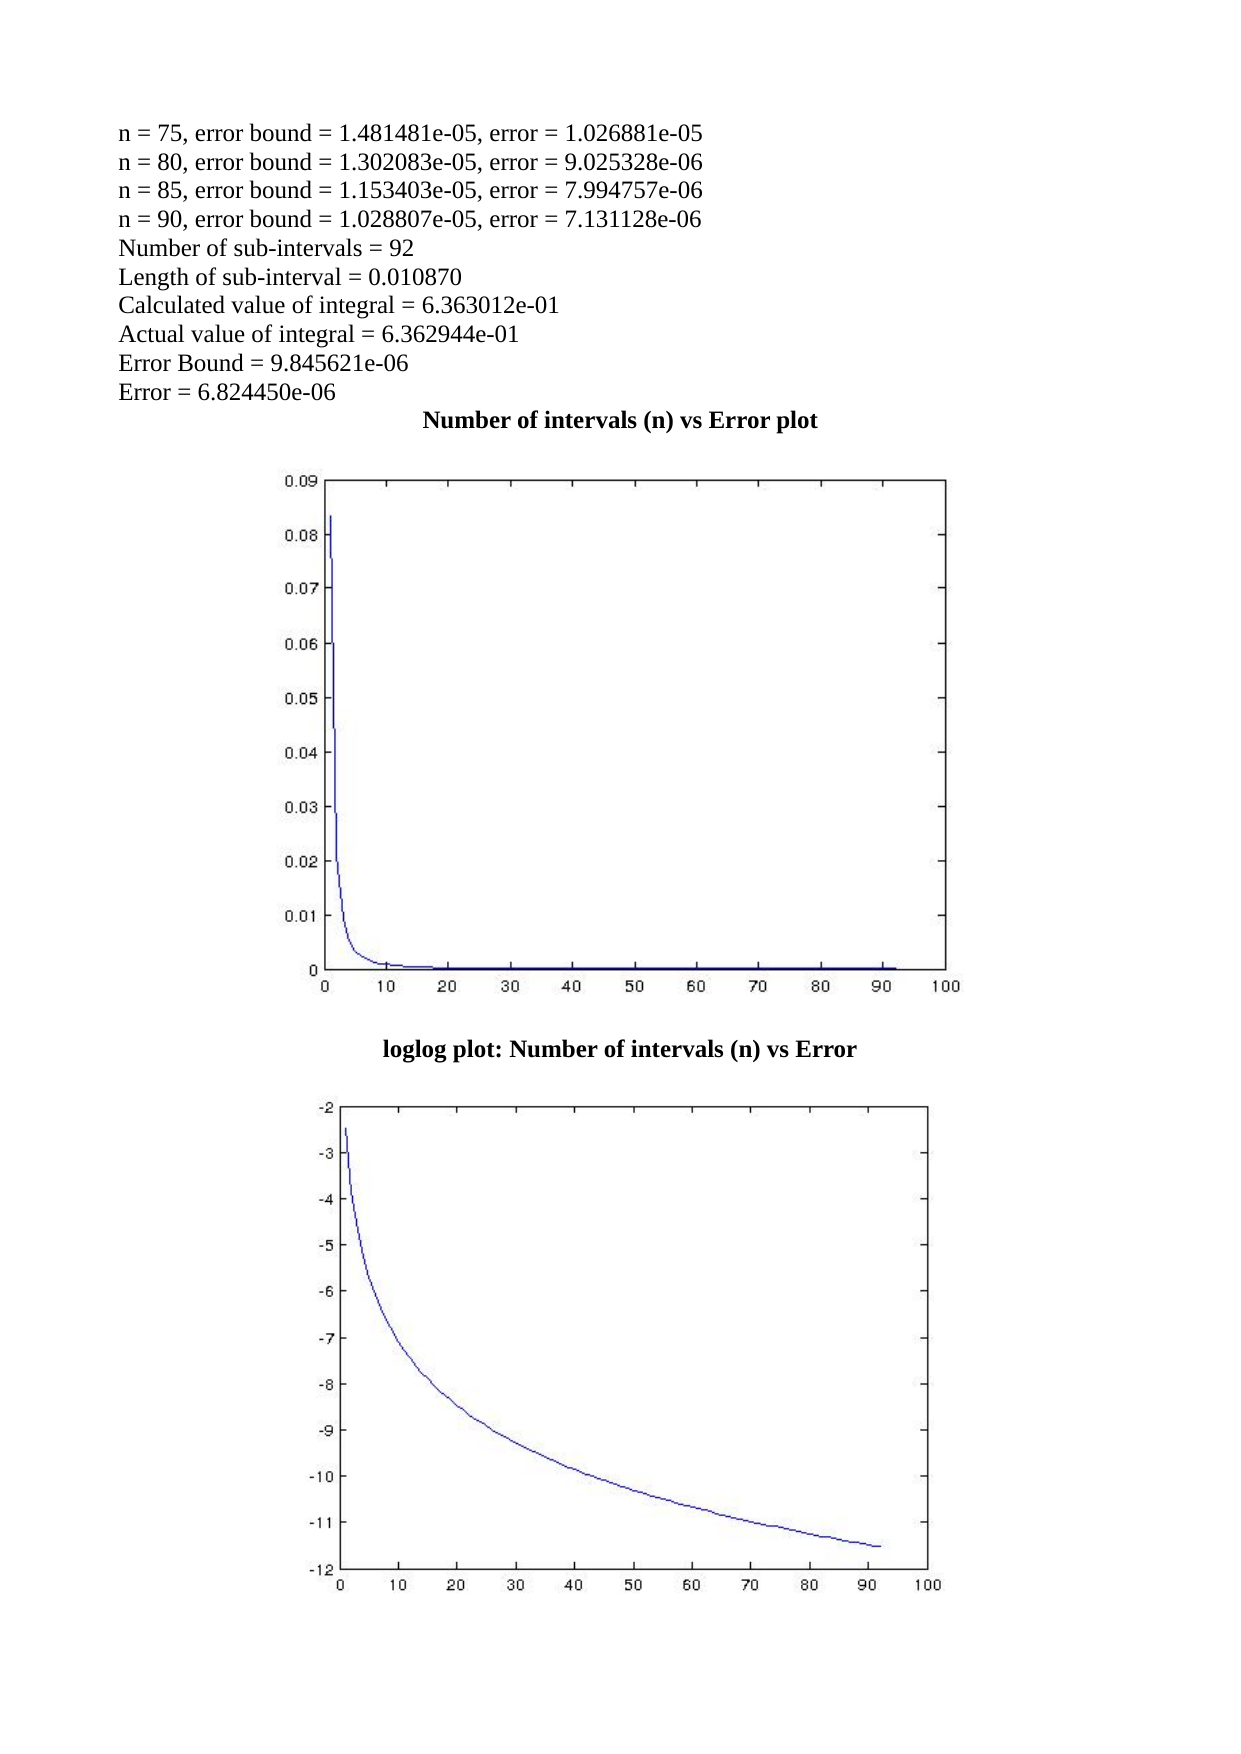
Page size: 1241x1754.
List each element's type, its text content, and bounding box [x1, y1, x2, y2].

picture [242, 1063, 999, 1631]
text n = 85, error bound = 1.153403e-05, error = 7.994757e-06 [118, 176, 1122, 204]
text Error = 6.824450e-06 [118, 377, 1122, 406]
text Error Bound = 9.845621e-06 [118, 348, 1122, 377]
text loglog plot: Number of intervals (n) vs Error [118, 434, 1122, 1063]
text Number of intervals (n) vs Error plot [118, 406, 1122, 434]
picture [220, 434, 1021, 1035]
text Length of sub-interval = 0.010870 [118, 262, 1122, 291]
text n = 75, error bound = 1.481481e-05, error = 1.026881e-05 [118, 118, 1122, 147]
text Actual value of integral = 6.362944e-01 [118, 319, 1122, 348]
text Calculated value of integral = 6.363012e-01 [118, 291, 1122, 319]
text Number of sub-intervals = 92 [118, 233, 1122, 262]
text n = 80, error bound = 1.302083e-05, error = 9.025328e-06 [118, 147, 1122, 176]
text n = 90, error bound = 1.028807e-05, error = 7.131128e-06 [118, 204, 1122, 233]
